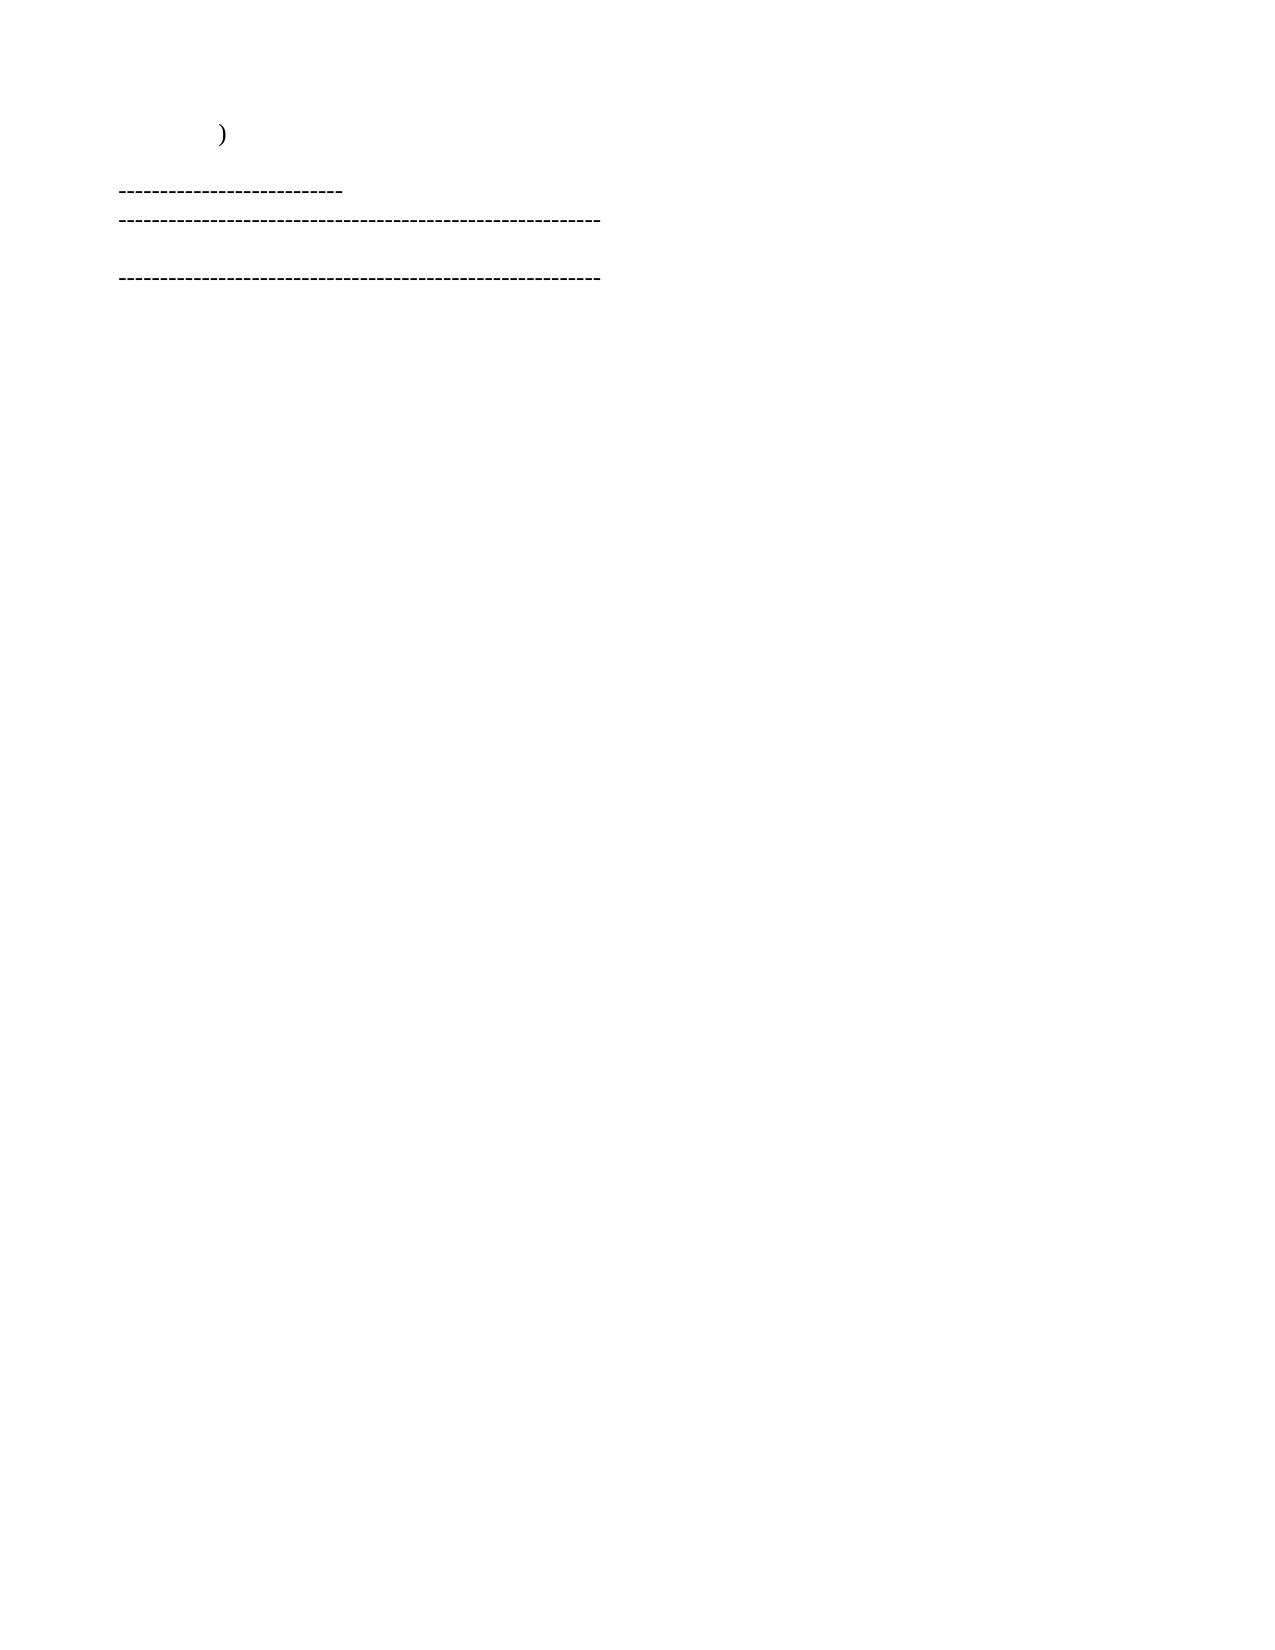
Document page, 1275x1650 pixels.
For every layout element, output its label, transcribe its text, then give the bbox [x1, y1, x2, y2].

text ) [118, 118, 1157, 147]
text ---------------------------------------------------------- [118, 204, 1157, 233]
text --------------------------- [118, 176, 1157, 204]
text ---------------------------------------------------------- [118, 262, 1157, 291]
